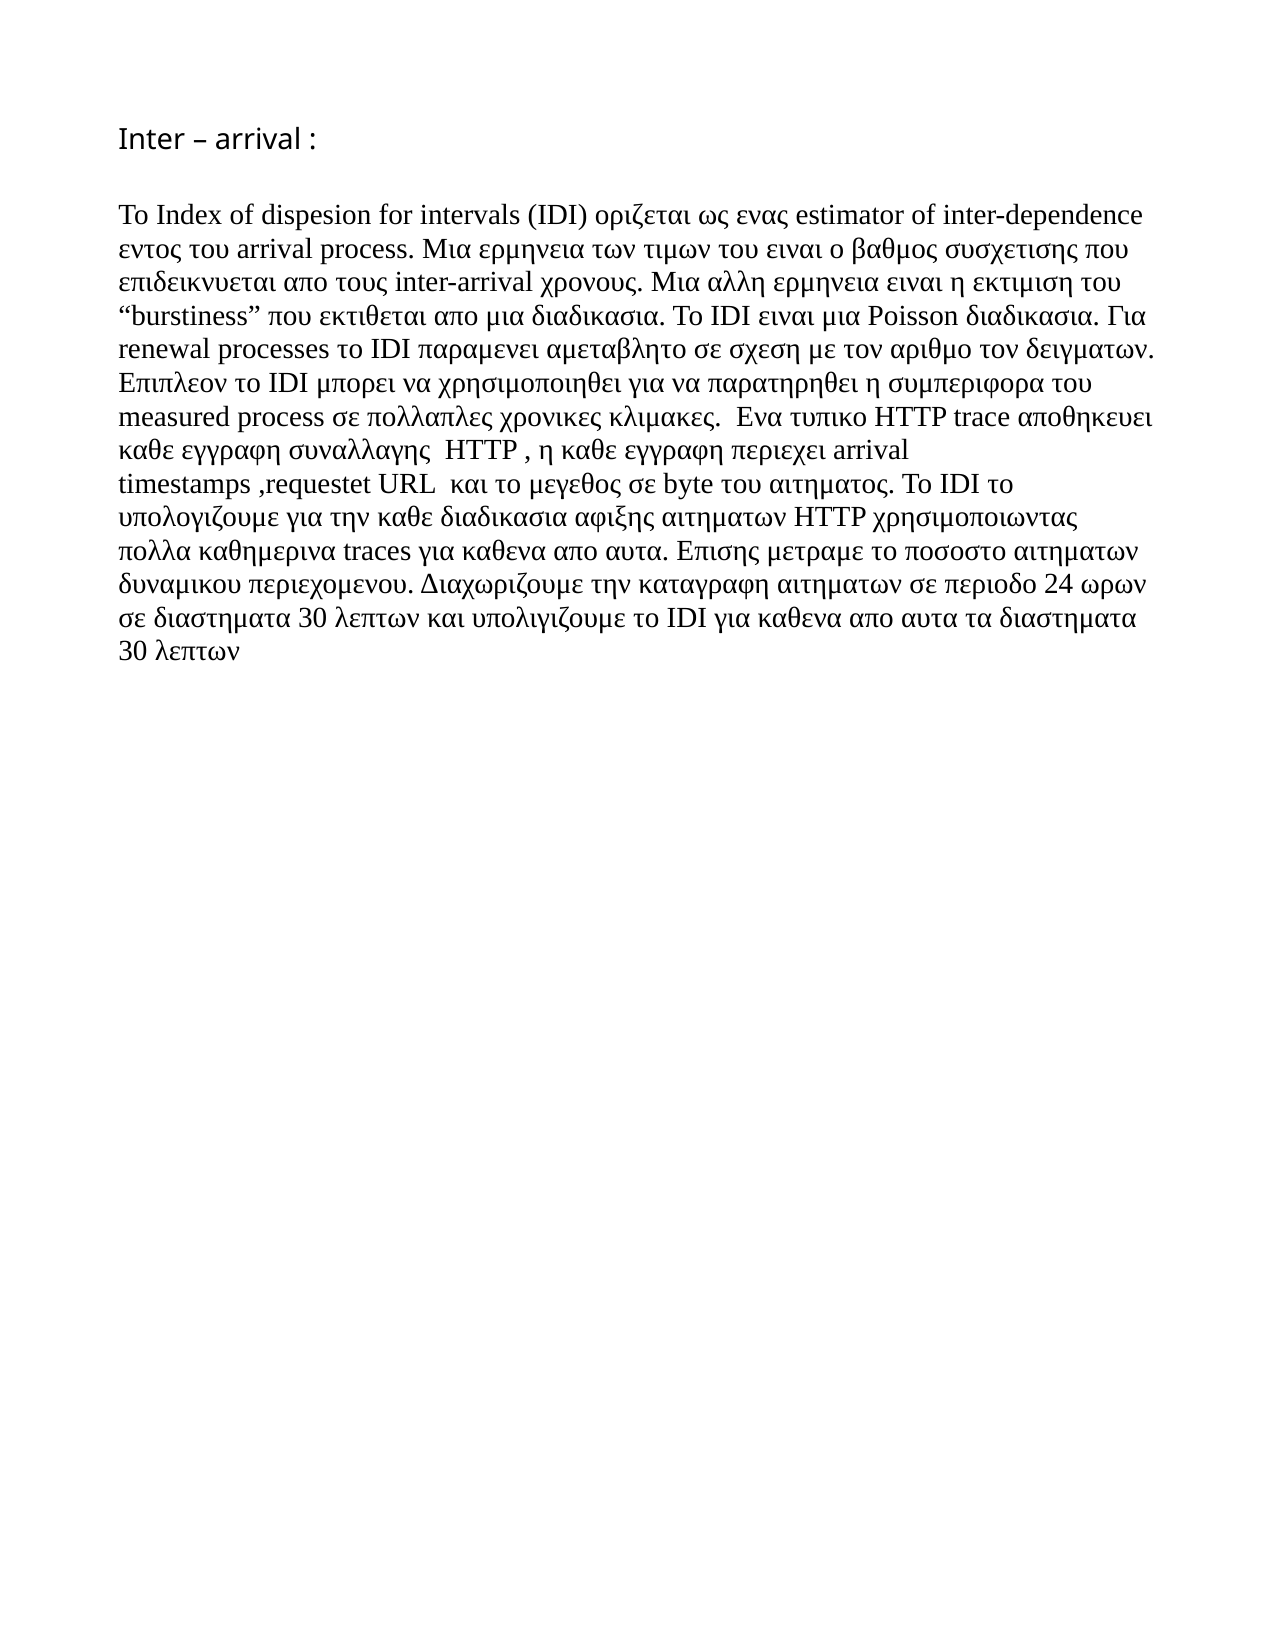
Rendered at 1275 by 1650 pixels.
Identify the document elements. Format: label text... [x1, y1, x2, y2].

text Inter – arrival : [118, 118, 1157, 158]
text To Index of dispesion for intervals (IDI) οριζεται ως ενας estimator of inter-dependence εντος του arrival process. Mια ερμηνεια των τιμων του ειναι ο βαθμος συσχετισης που επιδεικνυεται απο τους inter-arrival χρονους. Μια αλλη ερμηνεια ειναι η εκτιμιση του “burstiness” που εκτιθεται απο μια διαδικασια. Το IDI ειναι μια Poisson διαδικασια. Για renewal processes το IDI παραμενει αμεταβλητο σε σχεση με τον αριθμο τον δειγματων. Επιπλεον το IDI μπορει να χρησιμοποιηθει για να παρατηρηθει η συμπεριφορα του measured process σε πολλαπλες χρονικες κλιμακες. Ενα τυπικο HTTP trace αποθηκευει καθε εγγραφη συναλλαγης HTTP , η καθε εγγραφη περιεχει arrival timestamps ,requestet URL και το μεγεθος σε byte του αιτηματος. Το IDI το υπολογιζουμε για την καθε διαδικασια αφιξης αιτηματων HTTP χρησιμοποιωντας πολλα καθημερινα traces για καθενα απο αυτα. Επισης μετραμε το ποσοστο αιτηματων δυναμικου περιεχομενου. Διαχωριζουμε την καταγραφη αιτηματων σε περιοδο 24 ωρων σε διαστηματα 30 λεπτων και υπολιγιζουμε το IDI για καθενα απο αυτα τα διαστηματα 30 λεπτων [118, 197, 1157, 667]
